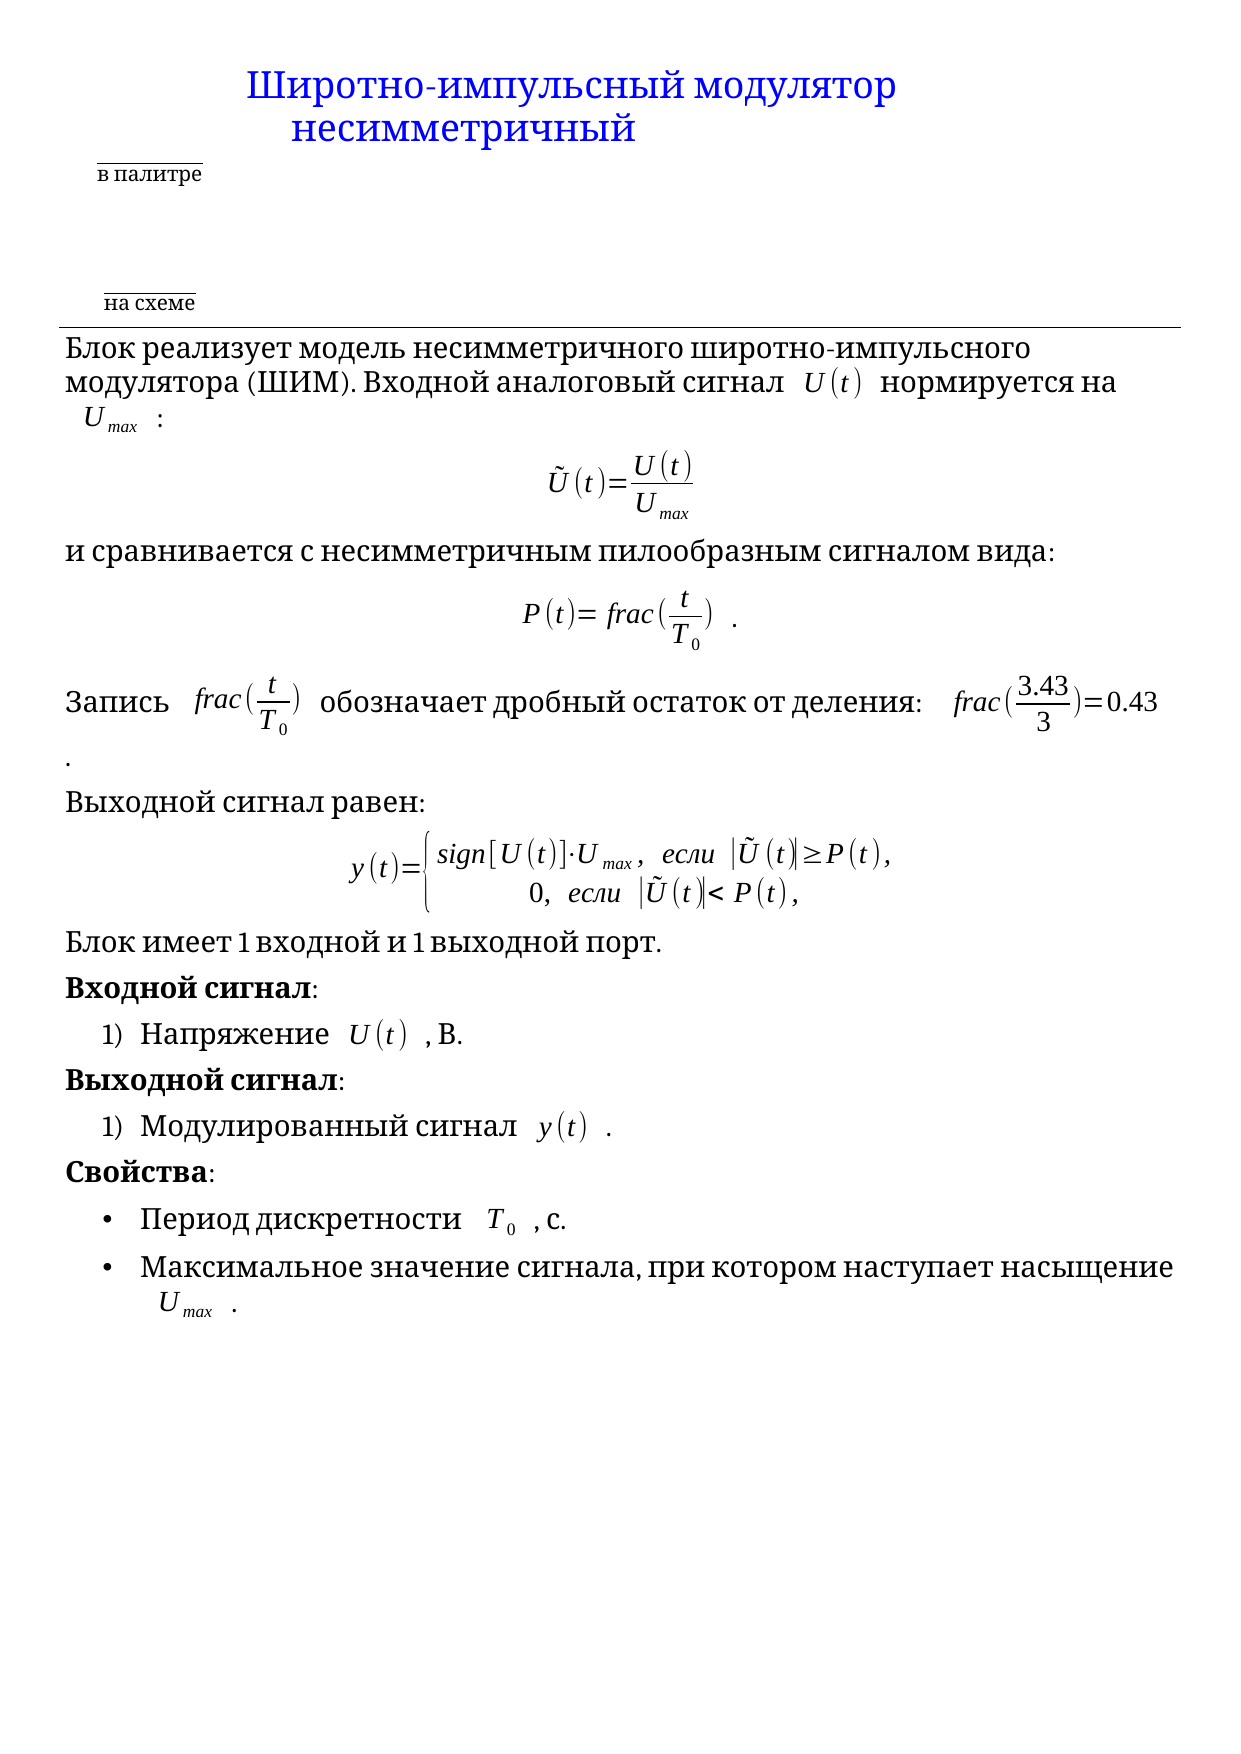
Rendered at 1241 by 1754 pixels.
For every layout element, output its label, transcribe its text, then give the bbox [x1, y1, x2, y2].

table_cell [240, 157, 1181, 197]
table_cell в палитре [59, 157, 240, 197]
table_header Широтно-импульсный модулятор несимметричный [240, 59, 1181, 157]
table_cell [59, 197, 240, 286]
table_cell [240, 286, 1181, 327]
table_cell Блок реализует модель несимметричного широтно-импульсного модулятора (ШИМ). Входной аналоговый сигналнормируется на: и сравнивается с несимметричным пилообразным сигналом вида: . Записьобозначает дробный остаток от деления: . Выходной сигнал равен: Блок имеет 1 входной и 1 выходной порт. Входной сигнал: Напряжение, В. Выходной сигнал: Модулированный сигнал. Свойства: Период дискретности , с. Максимальное значение сигнала, при котором наступает насыщение. [59, 328, 1181, 1339]
table_header [59, 59, 240, 157]
table_cell на схеме [59, 286, 240, 327]
table_cell [240, 197, 1181, 286]
